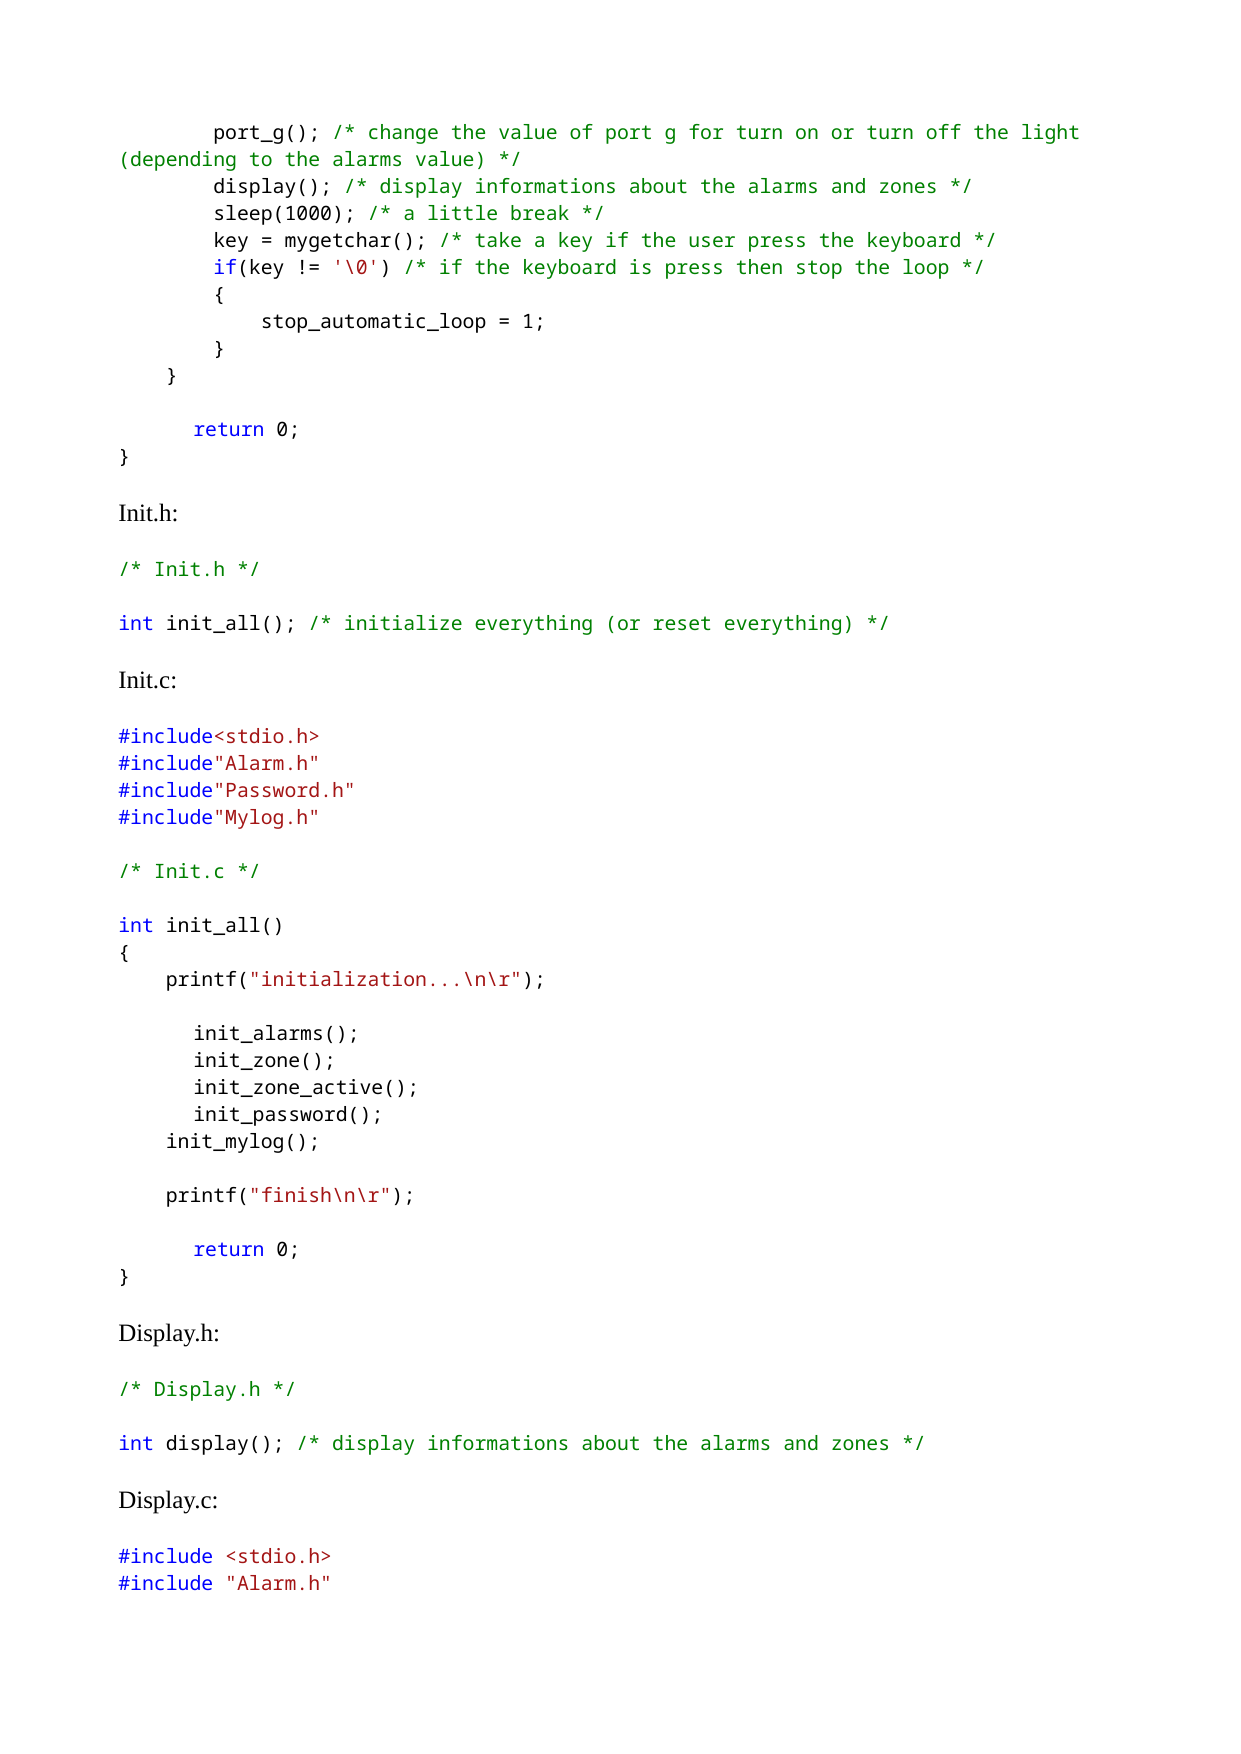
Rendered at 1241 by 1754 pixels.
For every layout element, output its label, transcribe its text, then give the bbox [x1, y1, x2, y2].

text int display(); /* display informations about the alarms and zones */ [118, 1429, 1122, 1456]
text /* Init.c */ [118, 857, 1122, 884]
text Display.h: [118, 1318, 1122, 1346]
text #include"Mylog.h" [118, 803, 1122, 830]
text /* Display.h */ [118, 1375, 1122, 1402]
text Display.c: [118, 1485, 1122, 1513]
text return 0; [118, 415, 1122, 442]
text { [118, 938, 1122, 965]
text init_alarms(); [118, 1019, 1122, 1046]
text printf("initialization...\n\r"); [118, 965, 1122, 992]
text stop_automatic_loop = 1; [118, 307, 1122, 334]
text #include<stdio.h> [118, 722, 1122, 749]
text } [118, 442, 1122, 469]
text #include "Alarm.h" [118, 1569, 1122, 1596]
text init_mylog(); [118, 1127, 1122, 1154]
text #include"Password.h" [118, 776, 1122, 803]
text /* Init.h */ [118, 555, 1122, 582]
text #include <stdio.h> [118, 1542, 1122, 1569]
text init_password(); [118, 1100, 1122, 1127]
text sleep(1000); /* a little break */ [118, 199, 1122, 226]
text return 0; [118, 1235, 1122, 1262]
text int init_all() [118, 911, 1122, 938]
text #include"Alarm.h" [118, 749, 1122, 776]
text if(key != '\0') /* if the keyboard is press then stop the loop */ [118, 253, 1122, 280]
text key = mygetchar(); /* take a key if the user press the keyboard */ [118, 226, 1122, 253]
text { [118, 280, 1122, 307]
text init_zone(); [118, 1046, 1122, 1073]
text Init.h: [118, 498, 1122, 526]
text Init.c: [118, 665, 1122, 693]
text display(); /* display informations about the alarms and zones */ [118, 172, 1122, 199]
text } [118, 334, 1122, 361]
text init_zone_active(); [118, 1073, 1122, 1100]
text } [118, 1262, 1122, 1289]
text port_g(); /* change the value of port g for turn on or turn off the light (depending to the alarms value) */ [118, 118, 1122, 172]
text printf("finish\n\r"); [118, 1181, 1122, 1208]
text int init_all(); /* initialize everything (or reset everything) */ [118, 609, 1122, 636]
text } [118, 361, 1122, 388]
